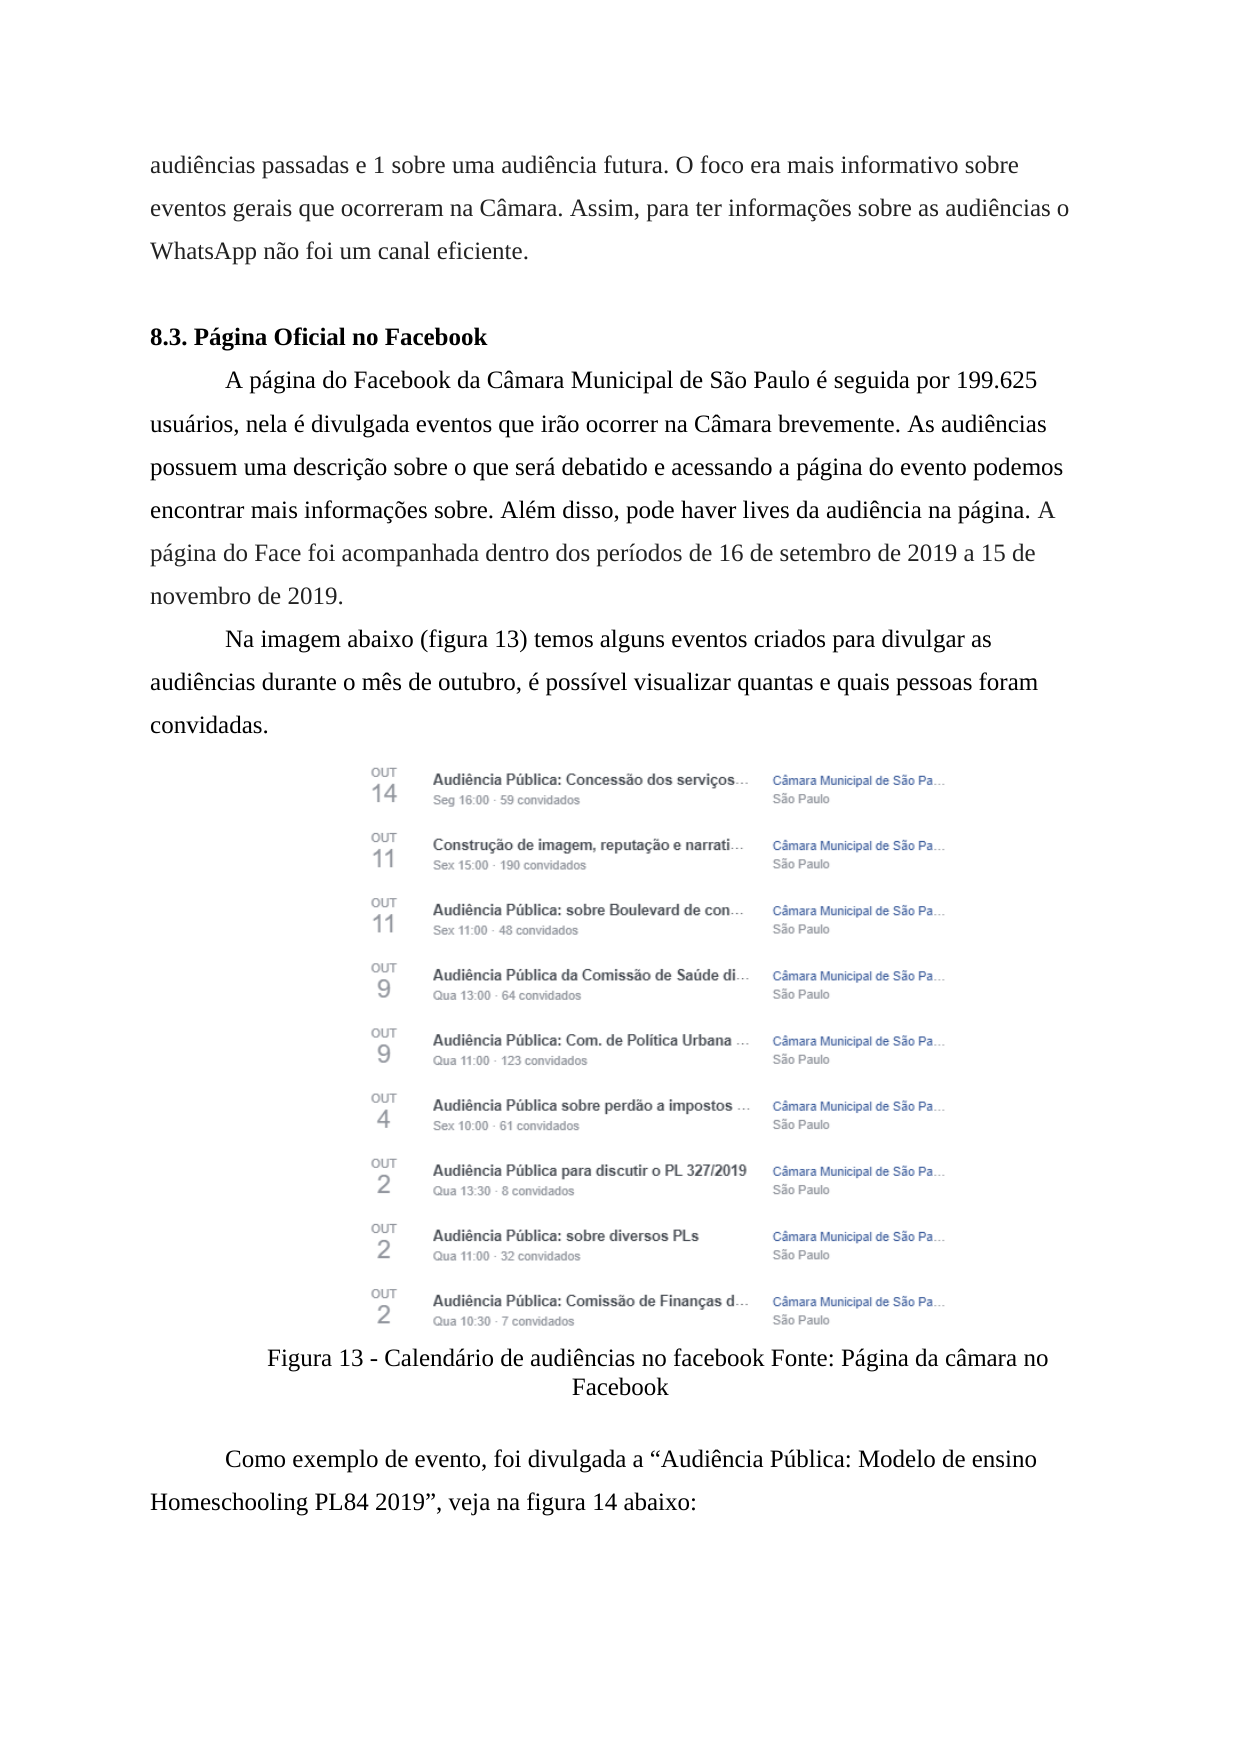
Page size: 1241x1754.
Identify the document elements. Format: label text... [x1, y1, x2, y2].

text Na imagem abaixo (figura 13) temos alguns eventos criados para divulgar as audiências durante o mês de outubro, é possível visualizar quantas e quais pessoas foram convidadas. [150, 624, 1090, 739]
text Figura 13 - Calendário de audiências no facebook Fonte: Página da câmara no Facebook [150, 1343, 1090, 1401]
text 8.3. Página Oficial no Facebook [150, 322, 1090, 351]
picture [359, 753, 957, 1344]
text Como exemplo de evento, foi divulgada a “Audiência Pública: Modelo de ensino Homeschooling PL84 2019”, veja na figura 14 abaixo: [150, 1444, 1090, 1516]
text audiências passadas e 1 sobre uma audiência futura. O foco era mais informativo sobre eventos gerais que ocorreram na Câmara. Assim, para ter informações sobre as audiências o WhatsApp não foi um canal eficiente. [150, 150, 1090, 265]
text A página do Facebook da Câmara Municipal de São Paulo é seguida por 199.625 usuários, nela é divulgada eventos que irão ocorrer na Câmara brevemente. As audiências possuem uma descrição sobre o que será debatido e acessando a página do evento podemos encontrar mais informações sobre. Além disso, pode haver lives da audiência na página. A página do Face foi acompanhada dentro dos períodos de 16 de setembro de 2019 a 15 de novembro de 2019. [150, 366, 1090, 610]
